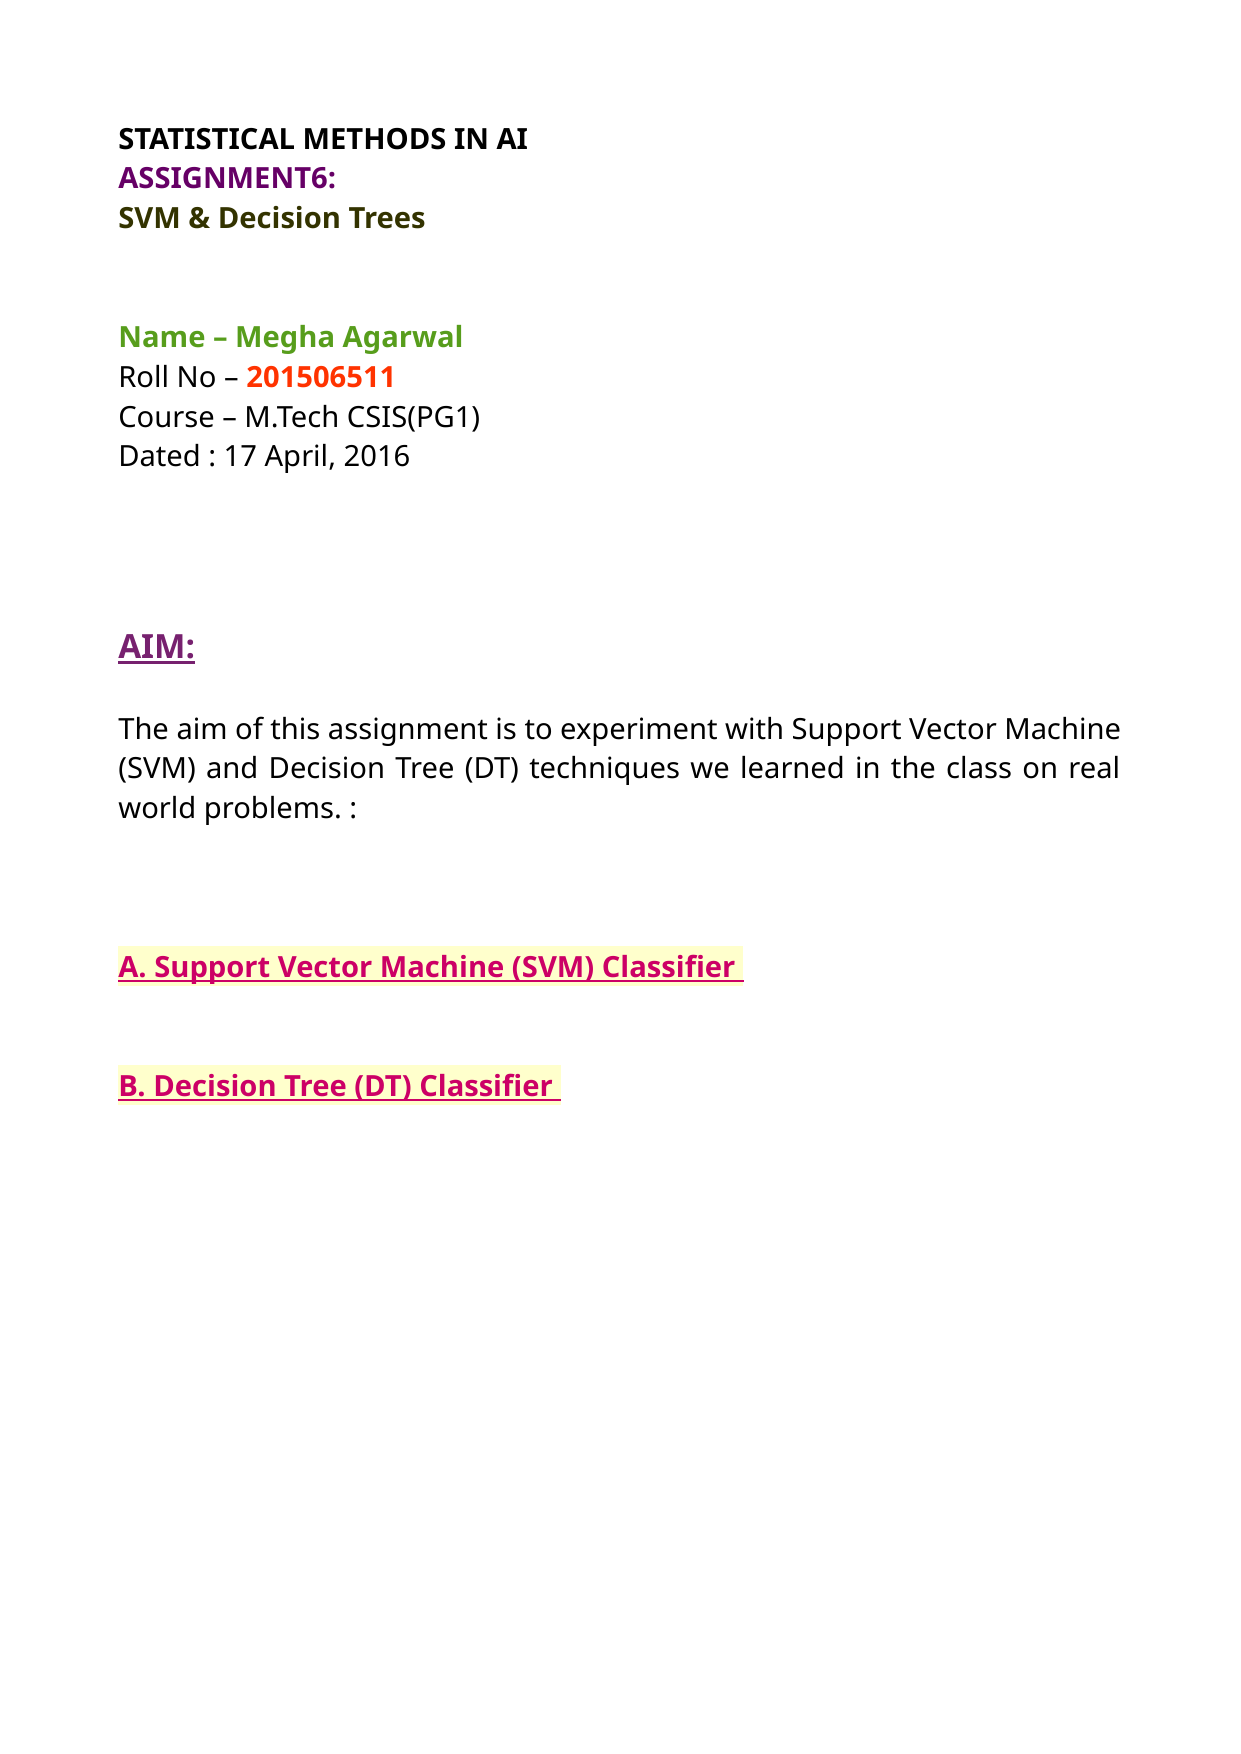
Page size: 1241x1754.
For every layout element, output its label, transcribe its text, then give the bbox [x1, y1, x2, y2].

text ASSIGNMENT6: [118, 158, 1122, 197]
text AIM: [118, 623, 1122, 668]
text Dated : 17 April, 2016 [118, 436, 1122, 475]
text A. Support Vector Machine (SVM) Classifier [118, 946, 1122, 986]
text SVM & Decision Trees [118, 197, 1122, 237]
text B. Decision Tree (DT) Classifier [118, 1065, 1122, 1105]
text The aim of this assignment is to experiment with Support Vector Machine (SVM) and Decision Tree (DT) techniques we learned in the class on real world problems. : [118, 708, 1122, 827]
text Roll No – 201506511 [118, 356, 1122, 396]
text Course – M.Tech CSIS(PG1) [118, 396, 1122, 436]
text Name – Megha Agarwal [118, 317, 1122, 356]
text STATISTICAL METHODS IN AI [118, 118, 1122, 158]
